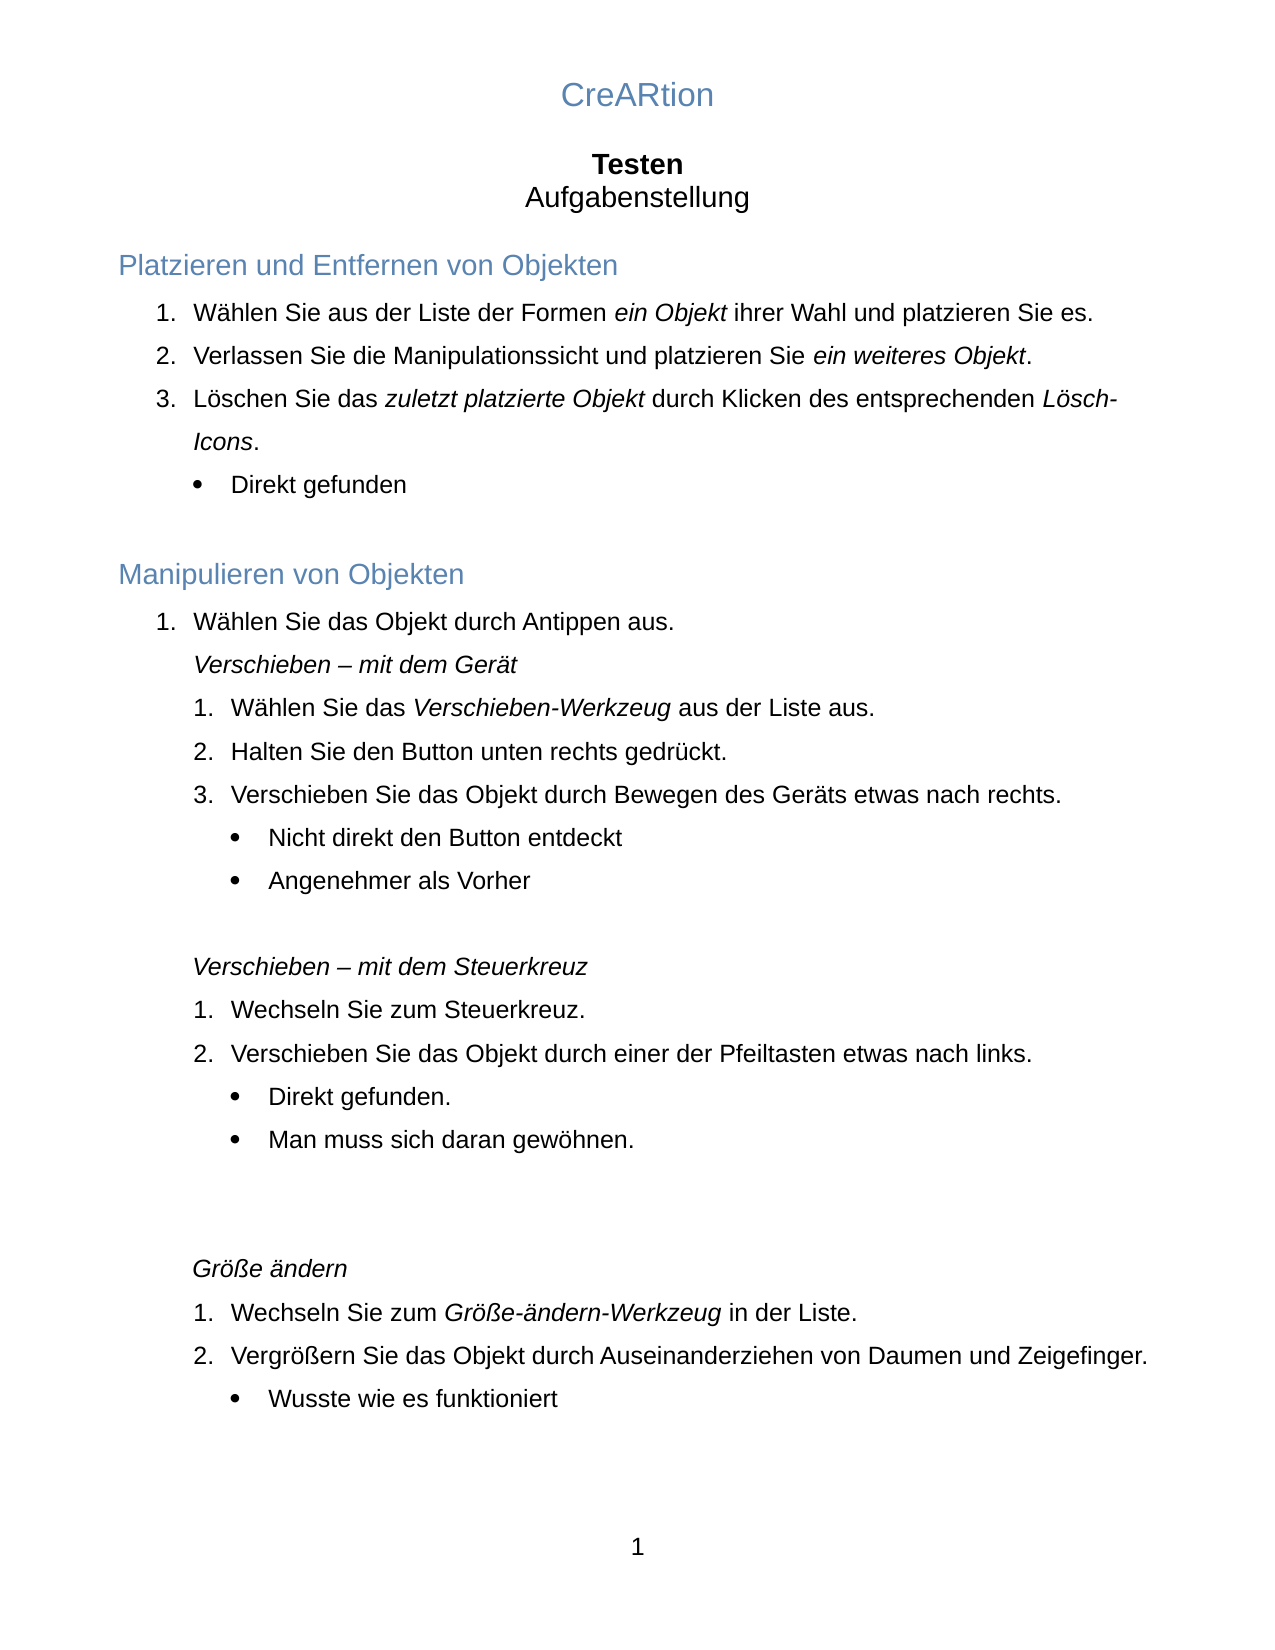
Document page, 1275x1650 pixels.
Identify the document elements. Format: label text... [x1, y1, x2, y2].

list Verschieben Sie das Objekt durch einer der Pfeiltasten etwas nach links. [193, 1038, 1157, 1067]
text Größe ändern [118, 1254, 1157, 1283]
list Verlassen Sie die Manipulationssicht und platzieren Sie ein weiteres Objekt. [156, 341, 1157, 370]
text Testen [118, 147, 1157, 181]
list Vergrößern Sie das Objekt durch Auseinanderziehen von Daumen und Zeigefinger. [193, 1341, 1157, 1369]
list Verschieben Sie das Objekt durch Bewegen des Geräts etwas nach rechts. [193, 779, 1157, 808]
list Wählen Sie das Objekt durch Antippen aus. [156, 607, 1157, 636]
text Verschieben – mit dem Gerät [193, 650, 1157, 679]
text Platzieren und Entfernen von Objekten [118, 248, 1157, 281]
text Manipulieren von Objekten [118, 557, 1157, 590]
text Verschieben – mit dem Steuerkreuz [118, 952, 1157, 981]
list Angenehmer als Vorher [231, 866, 1157, 895]
list Wechseln Sie zum Steuerkreuz. [193, 995, 1157, 1024]
text CreARtion [118, 75, 1157, 113]
list Nicht direkt den Button entdeckt [231, 823, 1157, 852]
list Halten Sie den Button unten rechts gedrückt. [193, 736, 1157, 765]
list Löschen Sie das zuletzt platzierte Objekt durch Klicken des entsprechenden Lösch-Icons. [156, 384, 1157, 456]
list Wählen Sie das Verschieben-Werkzeug aus der Liste aus. [193, 693, 1157, 722]
list Wusste wie es funktioniert [231, 1384, 1157, 1413]
list Direkt gefunden. [231, 1082, 1157, 1111]
list Direkt gefunden [193, 470, 1157, 499]
list Wählen Sie aus der Liste der Formen ein Objekt ihrer Wahl und platzieren Sie es. [156, 298, 1157, 327]
text Aufgabenstellung [118, 181, 1157, 214]
list Man muss sich daran gewöhnen. [231, 1125, 1157, 1154]
list Wechseln Sie zum Größe-ändern-Werkzeug in der Liste. [193, 1297, 1157, 1326]
